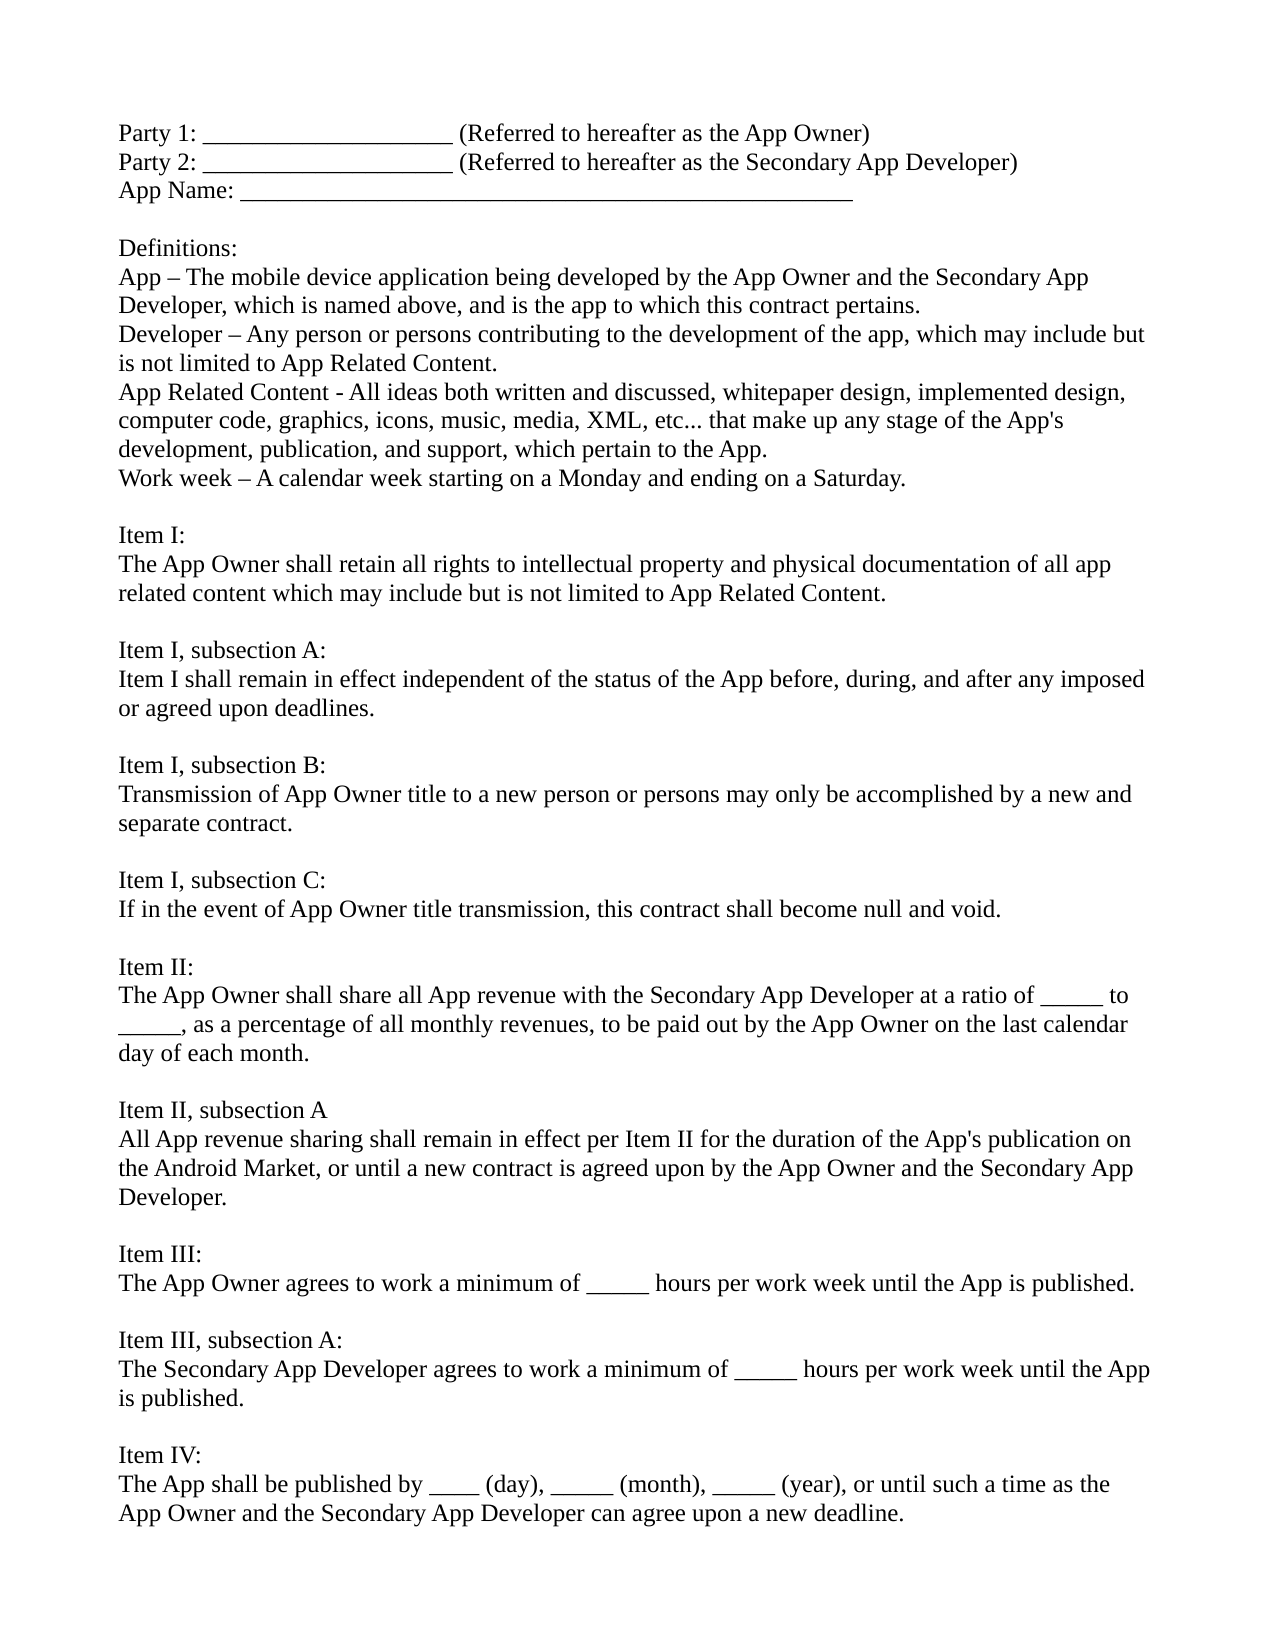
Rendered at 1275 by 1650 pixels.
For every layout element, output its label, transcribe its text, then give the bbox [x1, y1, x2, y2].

text The App shall be published by ____ (day), _____ (month), _____ (year), or until such a time as the App Owner and the Secondary App Developer can agree upon a new deadline. [118, 1469, 1157, 1527]
text The App Owner agrees to work a minimum of _____ hours per work week until the App is published. [118, 1268, 1157, 1297]
text Item III: [118, 1239, 1157, 1268]
text Item I, subsection B: [118, 751, 1157, 779]
text Work week – A calendar week starting on a Monday and ending on a Saturday. [118, 463, 1157, 492]
text All App revenue sharing shall remain in effect per Item II for the duration of the App's publication on the Android Market, or until a new contract is agreed upon by the App Owner and the Secondary App Developer. [118, 1124, 1157, 1211]
text Item III, subsection A: [118, 1326, 1157, 1354]
text Item II, subsection A [118, 1096, 1157, 1124]
text Party 2: ____________________ (Referred to hereafter as the Secondary App Developer) [118, 147, 1157, 176]
text The App Owner shall retain all rights to intellectual property and physical documentation of all app related content which may include but is not limited to App Related Content. [118, 549, 1157, 607]
text Item I shall remain in effect independent of the status of the App before, during, and after any imposed or agreed upon deadlines. [118, 664, 1157, 722]
text Item II: [118, 952, 1157, 981]
text Item I, subsection A: [118, 636, 1157, 664]
text App Related Content - All ideas both written and discussed, whitepaper design, implemented design, computer code, graphics, icons, music, media, XML, etc... that make up any stage of the App's development, publication, and support, which pertain to the App. [118, 377, 1157, 463]
text Item I: [118, 521, 1157, 549]
text If in the event of App Owner title transmission, this contract shall become null and void. [118, 894, 1157, 923]
text Item I, subsection C: [118, 866, 1157, 894]
text Party 1: ____________________ (Referred to hereafter as the App Owner) [118, 118, 1157, 147]
text App Name: _________________________________________________ [118, 176, 1157, 204]
text Transmission of App Owner title to a new person or persons may only be accomplished by a new and separate contract. [118, 779, 1157, 837]
text Developer – Any person or persons contributing to the development of the app, which may include but is not limited to App Related Content. [118, 319, 1157, 377]
text Definitions: [118, 233, 1157, 262]
text App – The mobile device application being developed by the App Owner and the Secondary App Developer, which is named above, and is the app to which this contract pertains. [118, 262, 1157, 319]
text The App Owner shall share all App revenue with the Secondary App Developer at a ratio of _____ to _____, as a percentage of all monthly revenues, to be paid out by the App Owner on the last calendar day of each month. [118, 981, 1157, 1067]
text The Secondary App Developer agrees to work a minimum of _____ hours per work week until the App is published. [118, 1354, 1157, 1412]
text Item IV: [118, 1441, 1157, 1469]
